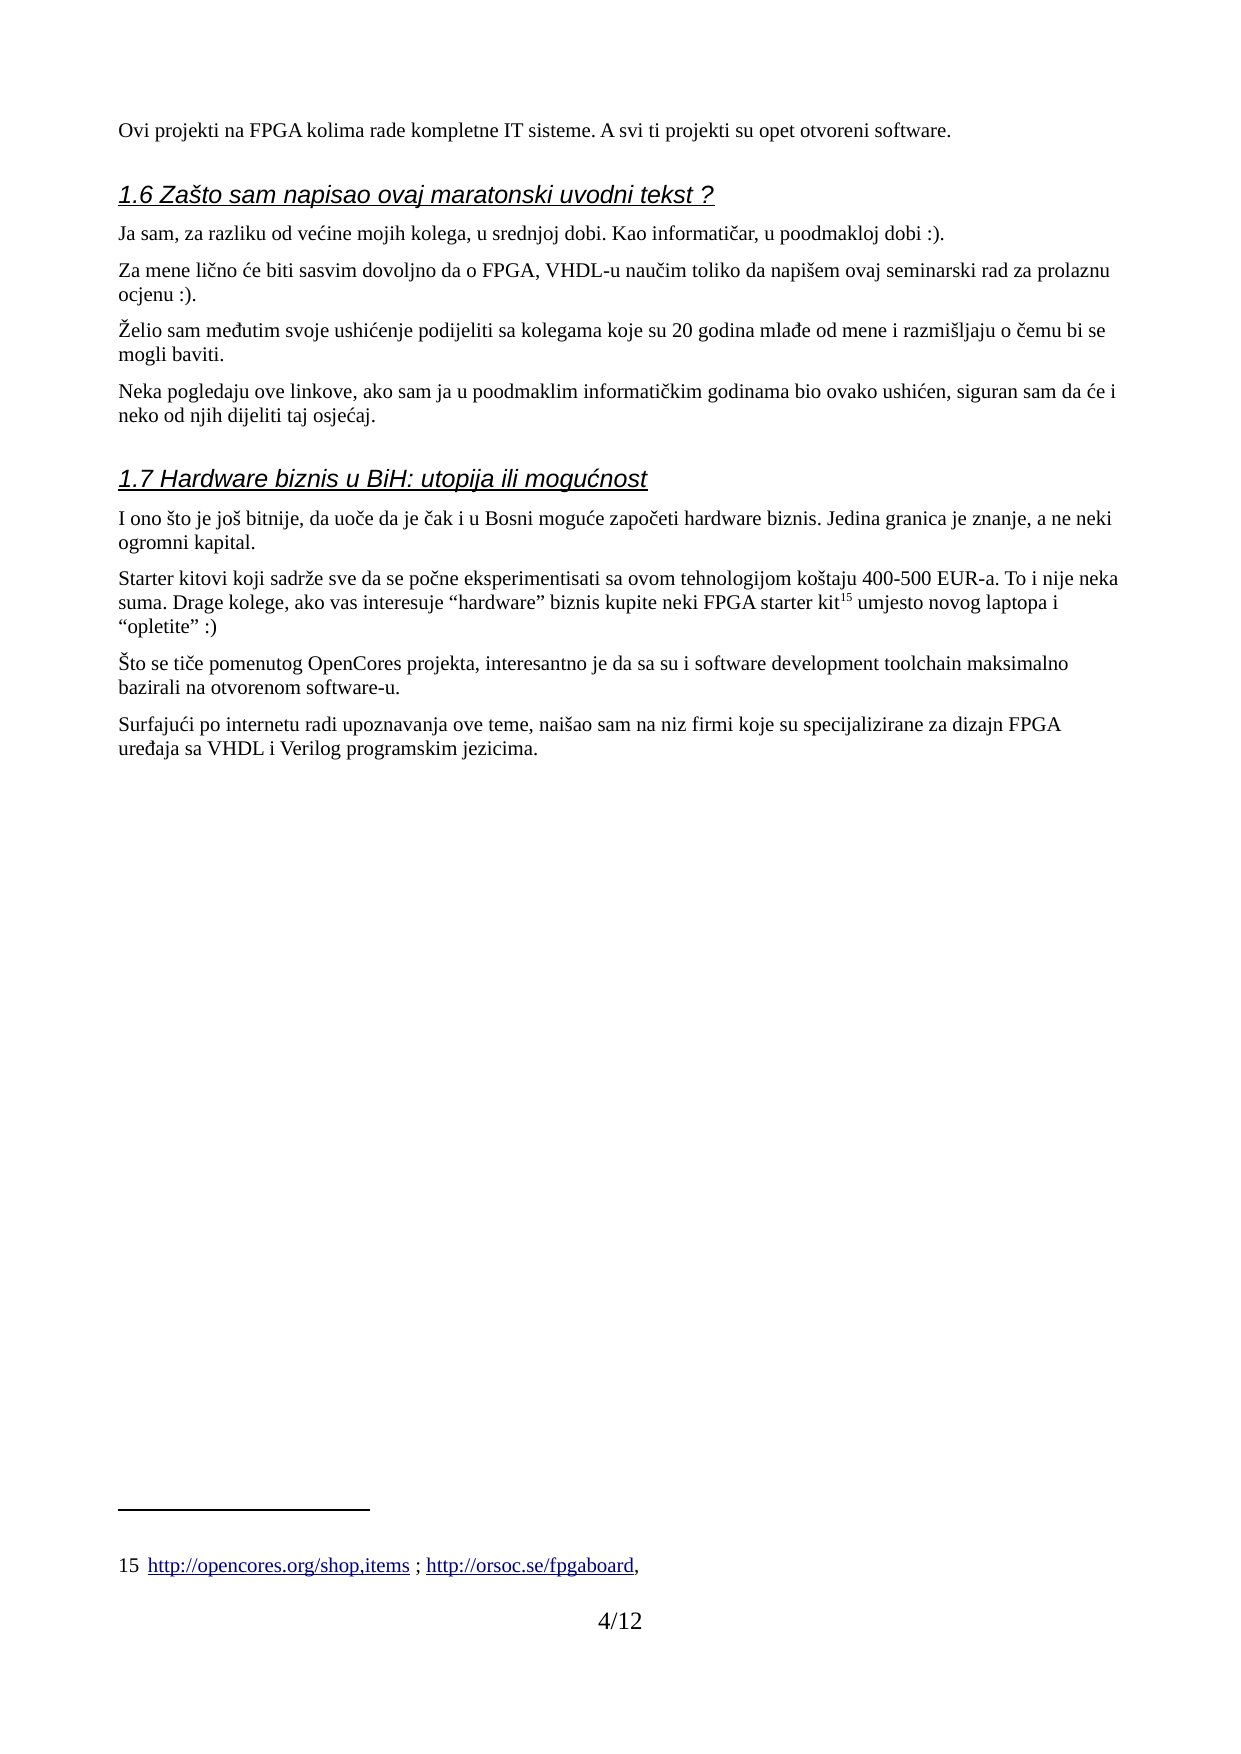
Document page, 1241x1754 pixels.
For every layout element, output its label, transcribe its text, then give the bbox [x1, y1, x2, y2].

text Ja sam, za razliku od većine mojih kolega, u srednjoj dobi. Kao informatičar, u poodmakloj dobi :). [118, 221, 1122, 245]
text Neka pogledaju ove linkove, ako sam ja u poodmaklim informatičkim godinama bio ovako ushićen, siguran sam da će i neko od njih dijeliti taj osjećaj. [118, 379, 1122, 427]
text Želio sam međutim svoje ushićenje podijeliti sa kolegama koje su 20 godina mlađe od mene i razmišljaju o čemu bi se mogli baviti. [118, 318, 1122, 366]
text http://opencores.org/shop,items ; http://orsoc.se/fpgaboard, [118, 1553, 1122, 1577]
subtitle 1.6 Zašto sam napisao ovaj maratonski uvodni tekst ? [118, 180, 1122, 208]
subtitle 1.7 Hardware biznis u BiH: utopija ili mogućnost [118, 464, 1122, 493]
text Što se tiče pomenutog OpenCores projekta, interesantno je da sa su i software development toolchain maksimalno bazirali na otvorenom software-u. [118, 651, 1122, 699]
text Surfajući po internetu radi upoznavanja ove teme, naišao sam na niz firmi koje su specijalizirane za dizajn FPGA uređaja sa VHDL i Verilog programskim jezicima. [118, 712, 1122, 760]
text I ono što je još bitnije, da uoče da je čak i u Bosni moguće započeti hardware biznis. Jedina granica je znanje, a ne neki ogromni kapital. [118, 506, 1122, 554]
text Starter kitovi koji sadrže sve da se počne eksperimentisati sa ovom tehnologijom koštaju 400-500 EUR-a. To i nije neka suma. Drage kolege, ako vas interesuje “hardware” biznis kupite neki FPGA starter kit umjesto novog laptopa i “opletite” :) [118, 566, 1122, 638]
text Za mene lično će biti sasvim dovoljno da o FPGA, VHDL-u naučim toliko da napišem ovaj seminarski rad za prolaznu ocjenu :). [118, 257, 1122, 306]
text Ovi projekti na FPGA kolima rade kompletne IT sisteme. A svi ti projekti su opet otvoreni software. [118, 118, 1122, 142]
